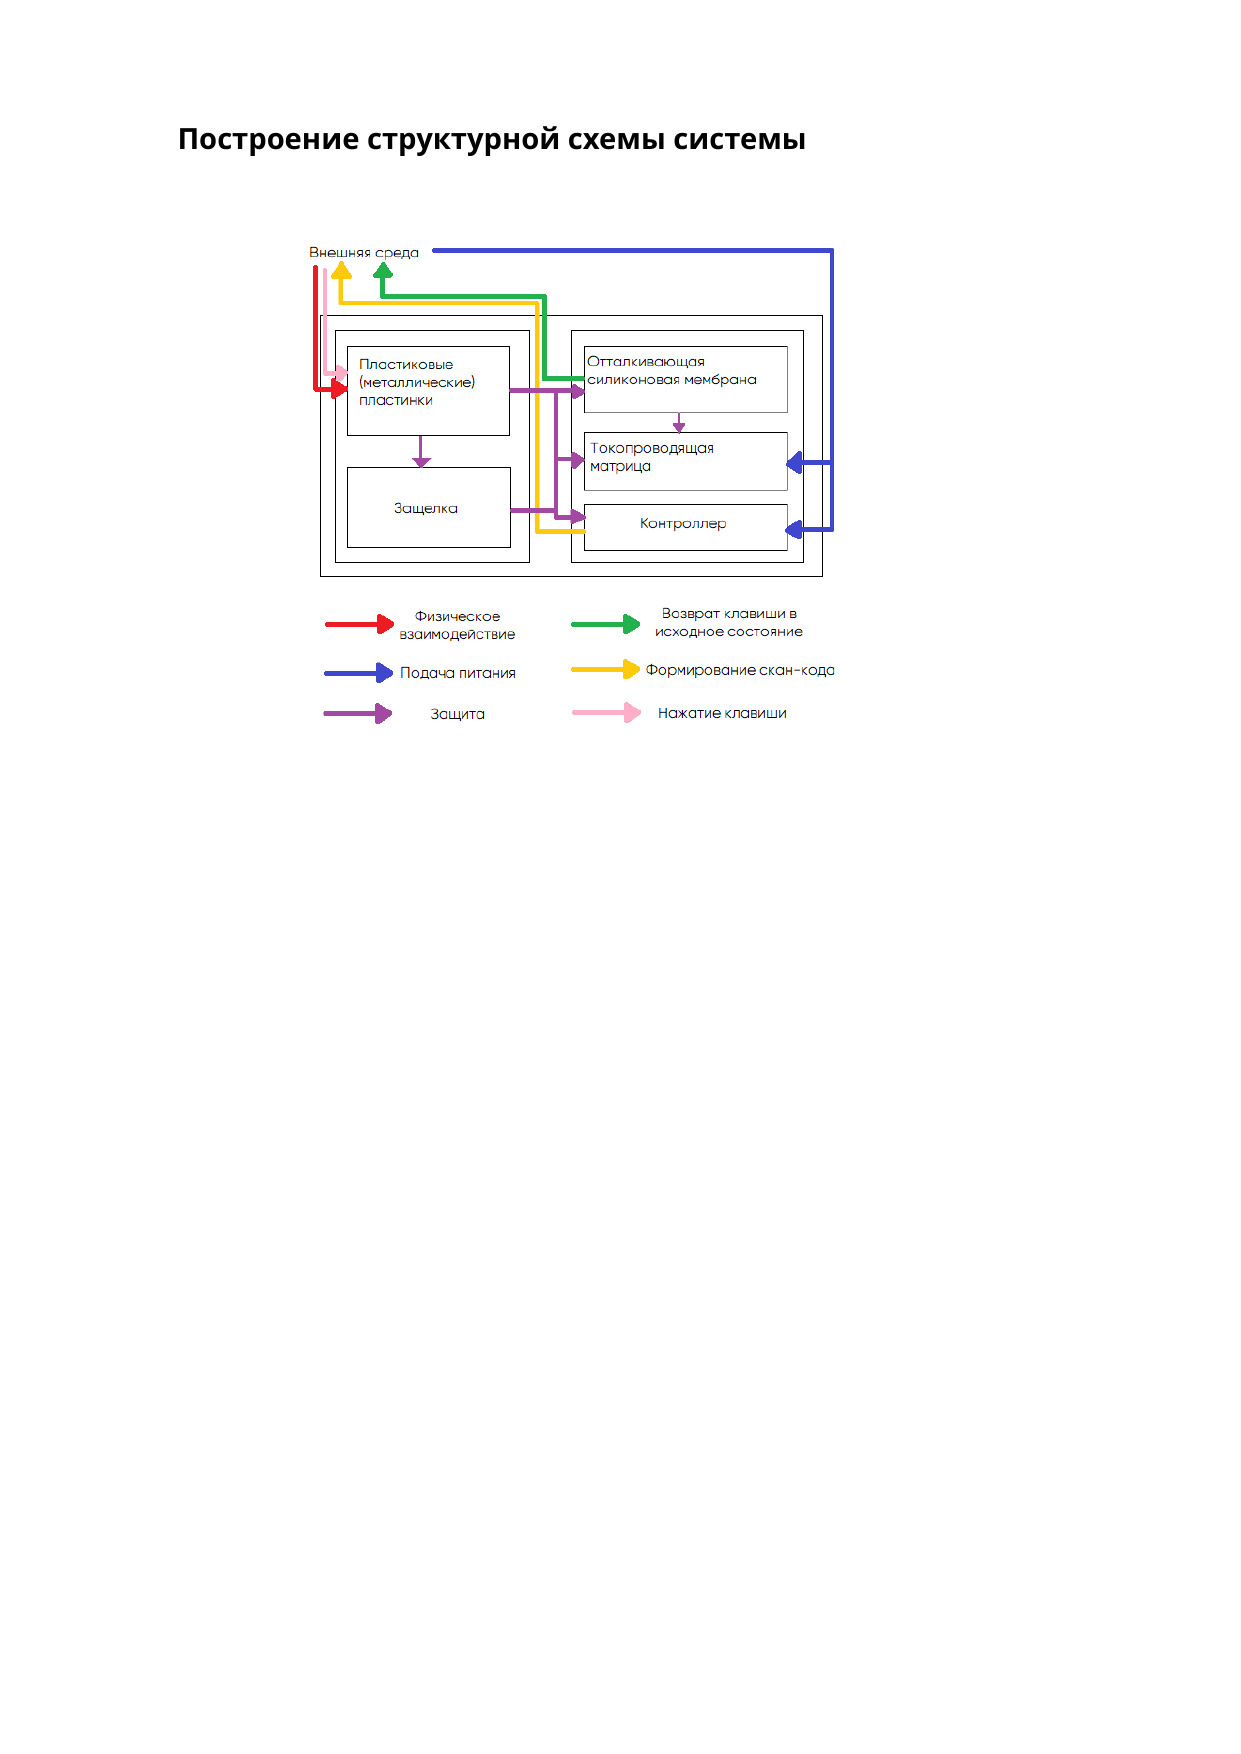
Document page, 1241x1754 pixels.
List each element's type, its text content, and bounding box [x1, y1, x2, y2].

picture [76, 194, 1158, 803]
text Построение структурной схемы системы [177, 118, 1152, 158]
